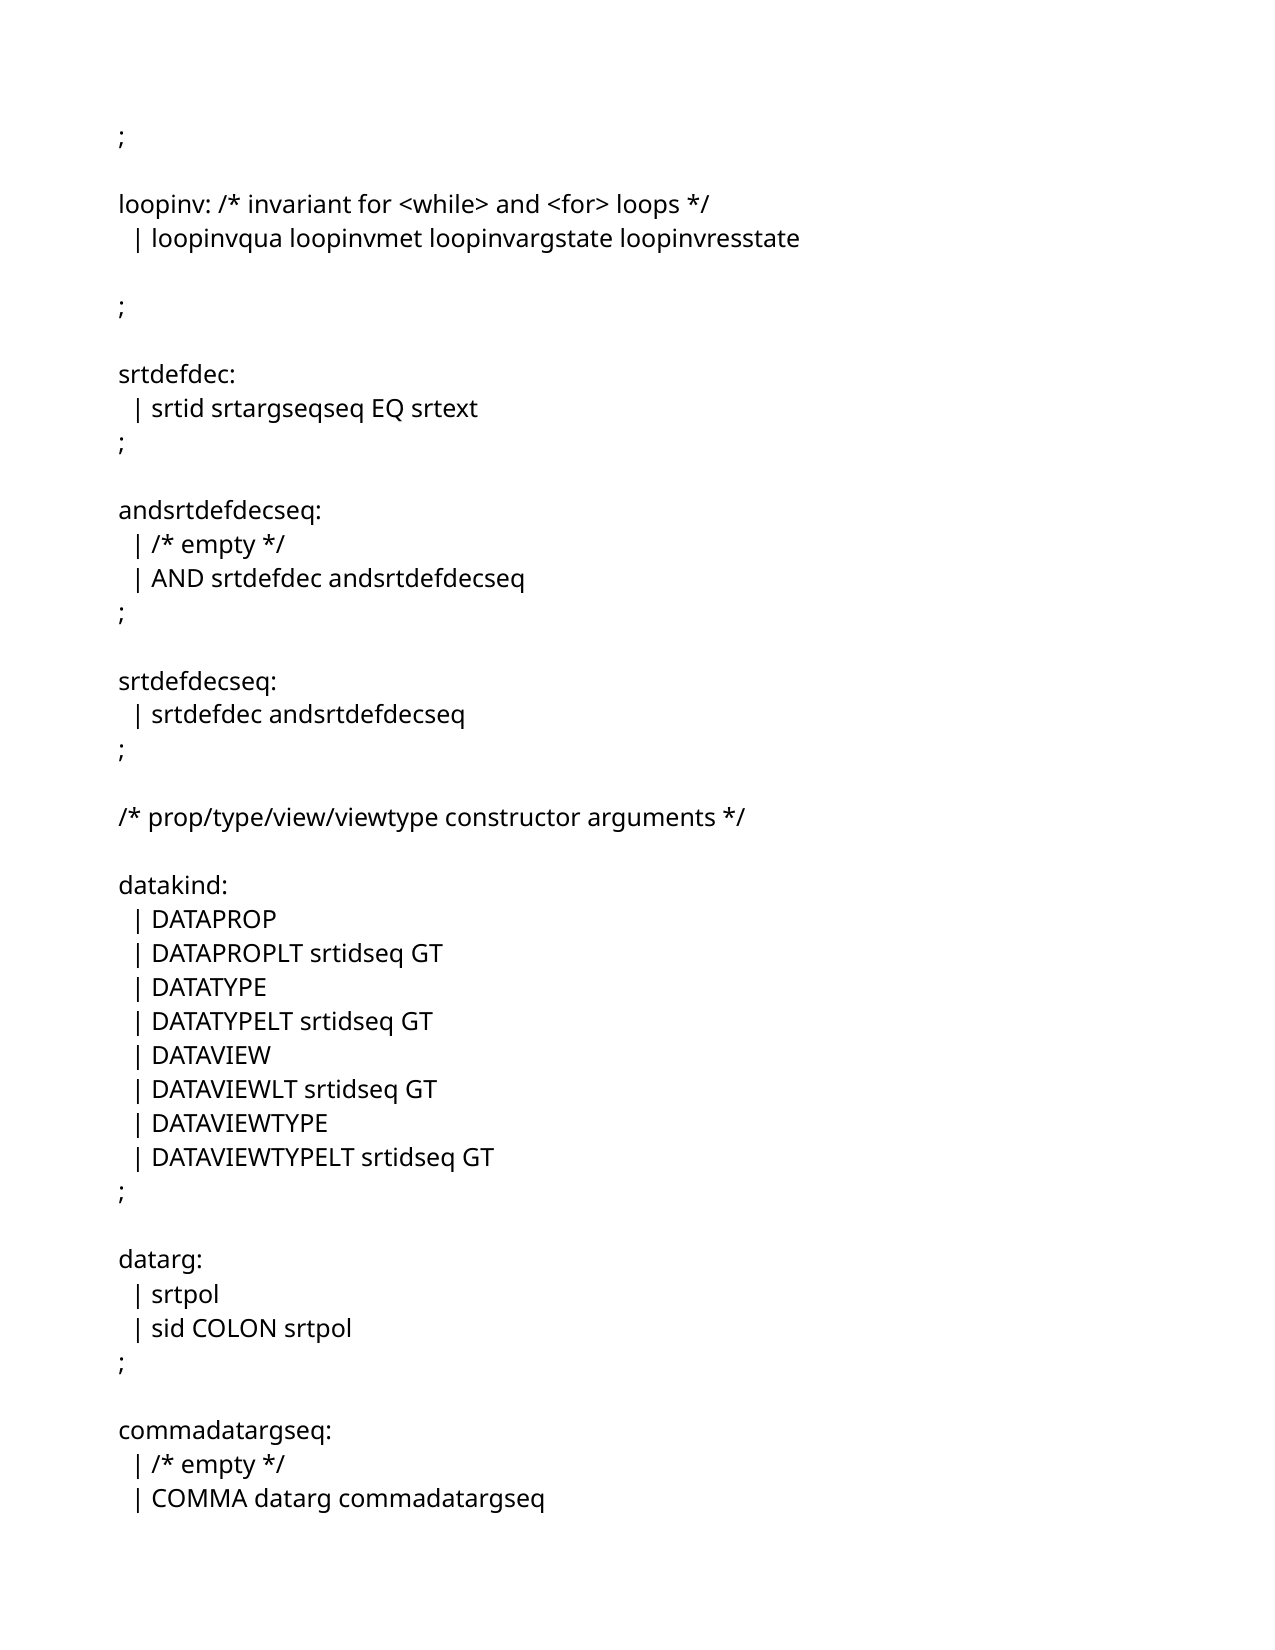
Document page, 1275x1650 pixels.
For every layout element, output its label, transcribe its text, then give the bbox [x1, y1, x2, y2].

text | srtid srtargseqseq EQ srtext [118, 391, 1157, 425]
text | loopinvqua loopinvmet loopinvargstate loopinvresstate [118, 220, 1157, 254]
text | AND srtdefdec andsrtdefdecseq [118, 561, 1157, 595]
text | DATAPROP [118, 902, 1157, 936]
text ; [118, 731, 1157, 765]
text | DATAVIEWTYPE [118, 1106, 1157, 1140]
text ; [118, 288, 1157, 322]
text /* prop/type/view/viewtype constructor arguments */ [118, 799, 1157, 833]
text | DATATYPE [118, 970, 1157, 1004]
text ; [118, 1174, 1157, 1208]
text ; [118, 118, 1157, 152]
text | DATAVIEW [118, 1038, 1157, 1072]
text datarg: [118, 1242, 1157, 1276]
text ; [118, 595, 1157, 629]
text | /* empty */ [118, 1447, 1157, 1481]
text srtdefdecseq: [118, 663, 1157, 697]
text loopinv: /* invariant for <while> and <for> loops */ [118, 186, 1157, 220]
text datakind: [118, 867, 1157, 902]
text | DATAVIEWLT srtidseq GT [118, 1072, 1157, 1106]
text | DATAPROPLT srtidseq GT [118, 936, 1157, 970]
text ; [118, 1344, 1157, 1378]
text | /* empty */ [118, 527, 1157, 561]
text | DATAVIEWTYPELT srtidseq GT [118, 1140, 1157, 1174]
text | srtdefdec andsrtdefdecseq [118, 697, 1157, 731]
text | srtpol [118, 1276, 1157, 1310]
text commadatargseq: [118, 1412, 1157, 1447]
text | sid COLON srtpol [118, 1310, 1157, 1344]
text | DATATYPELT srtidseq GT [118, 1004, 1157, 1038]
text ; [118, 425, 1157, 459]
text andsrtdefdecseq: [118, 493, 1157, 527]
text srtdefdec: [118, 357, 1157, 391]
text | COMMA datarg commadatargseq [118, 1481, 1157, 1515]
